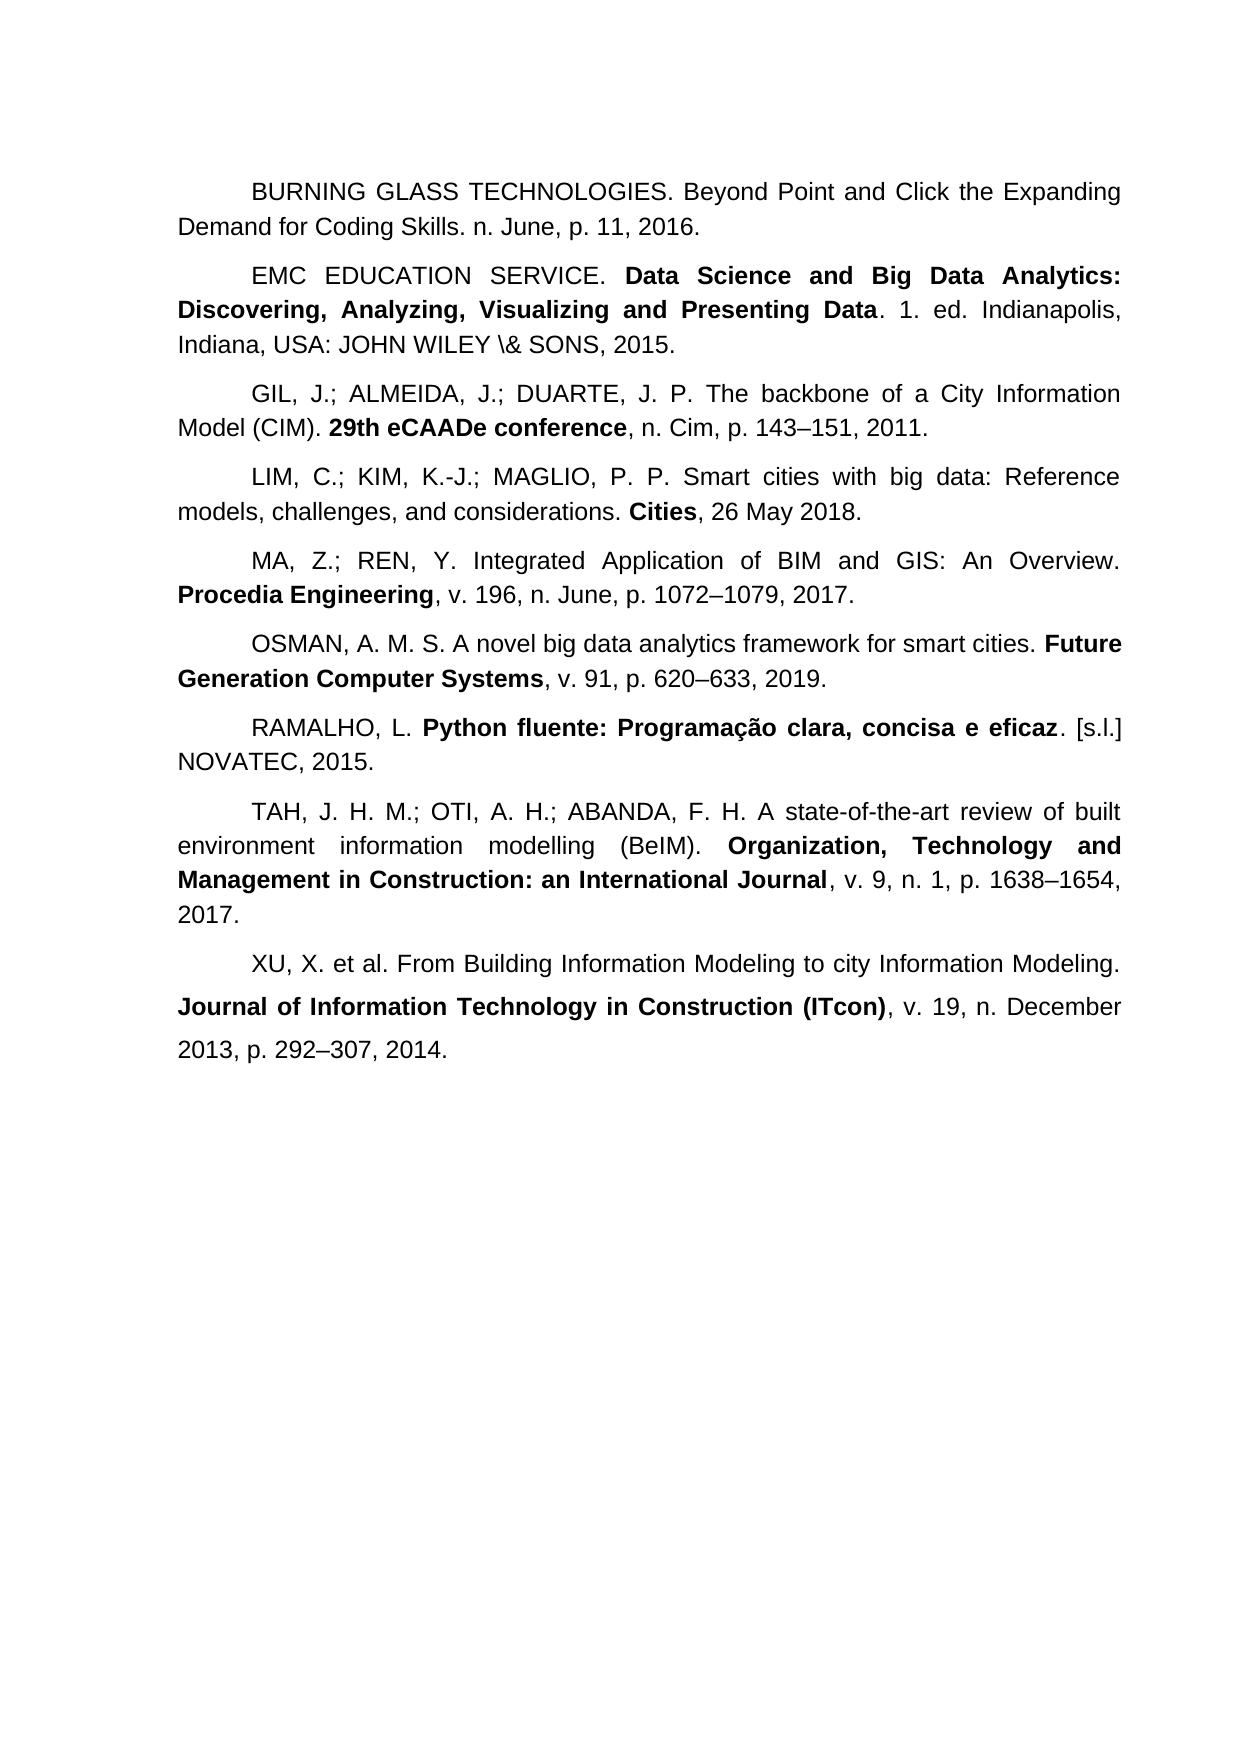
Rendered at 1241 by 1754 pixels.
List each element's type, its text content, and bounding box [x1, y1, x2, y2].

text TAH, J. H. M.; OTI, A. H.; ABANDA, F. H. A state-of-the-art review of built environment information modelling (BeIM). Organization, Technology and Management in Construction: an International Journal, v. 9, n. 1, p. 1638–1654, 2017. [177, 796, 1122, 929]
text EMC EDUCATION SERVICE. Data Science and Big Data Analytics: Discovering, Analyzing, Visualizing and Presenting Data. 1. ed. Indianapolis, Indiana, USA: JOHN WILEY \& SONS, 2015. [177, 261, 1122, 358]
text RAMALHO, L. Python fluente: Programação clara, concisa e eficaz. [s.l.] NOVATEC, 2015. [177, 713, 1122, 776]
text LIM, C.; KIM, K.-J.; MAGLIO, P. P. Smart cities with big data: Reference models, challenges, and considerations. Cities, 26 May 2018. [177, 462, 1122, 526]
text MA, Z.; REN, Y. Integrated Application of BIM and GIS: An Overview. Procedia Engineering, v. 196, n. June, p. 1072–1079, 2017. [177, 546, 1122, 609]
text GIL, J.; ALMEIDA, J.; DUARTE, J. P. The backbone of a City Information Model (CIM). 29th eCAADe conference, n. Cim, p. 143–151, 2011. [177, 379, 1122, 442]
text OSMAN, A. M. S. A novel big data analytics framework for smart cities. Future Generation Computer Systems, v. 91, p. 620–633, 2019. [177, 629, 1122, 693]
text XU, X. et al. From Building Information Modeling to city Information Modeling. Journal of Information Technology in Construction (ITcon), v. 19, n. December 2013, p. 292–307, 2014. [177, 949, 1122, 1064]
text BURNING GLASS TECHNOLOGIES. Beyond Point and Click the Expanding Demand for Coding Skills. n. June, p. 11, 2016. [177, 177, 1122, 240]
